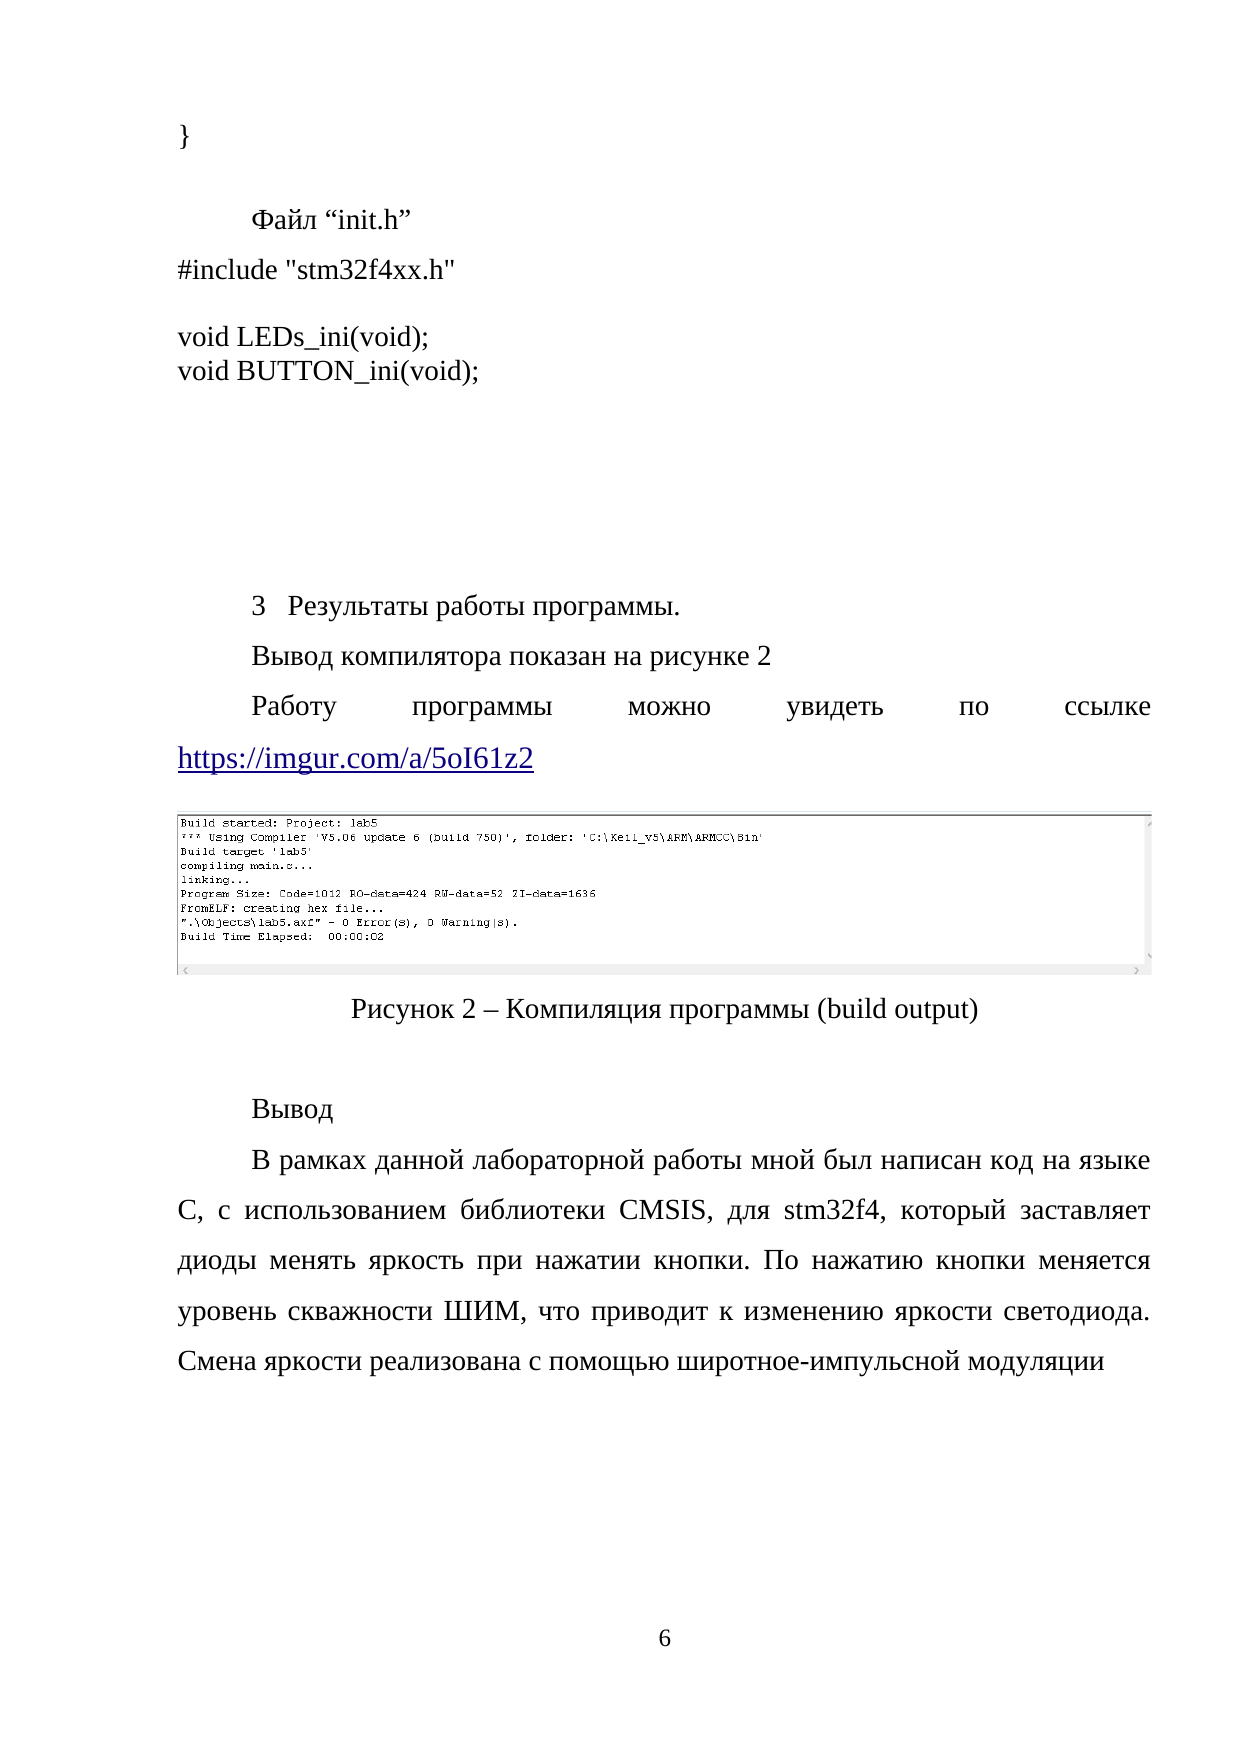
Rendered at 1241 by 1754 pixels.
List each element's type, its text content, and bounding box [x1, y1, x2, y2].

text } [177, 118, 1152, 152]
text Файл “init.h” [177, 202, 1152, 236]
list 3 Результаты работы программы. [177, 588, 1152, 621]
list Рисунок 2 – Компиляция программы (build output) [177, 975, 1152, 1024]
text void BUTTON_ini(void); [177, 353, 1152, 386]
list Вывод [177, 1092, 1152, 1125]
list [177, 794, 1152, 811]
text void LEDs_ini(void); [177, 319, 1152, 353]
text #include "stm32f4xx.h" [177, 252, 1152, 286]
picture [177, 811, 1152, 975]
list В рамках данной лабораторной работы мной был написан код на языке C, с использованием библиотеки CMSIS, для stm32f4, который заставляет диоды менять яркость при нажатии кнопки. По нажатию кнопки меняется уровень скважности ШИМ, что приводит к изменению яркости светодиода. Смена яркости реализована с помощью широтное-импульсной модуляции [177, 1142, 1152, 1377]
list Вывод компилятора показан на рисунке 2 [177, 638, 1152, 672]
list Работу программы можно увидеть по ссылке https://imgur.com/a/5oI61z2 [177, 688, 1152, 776]
